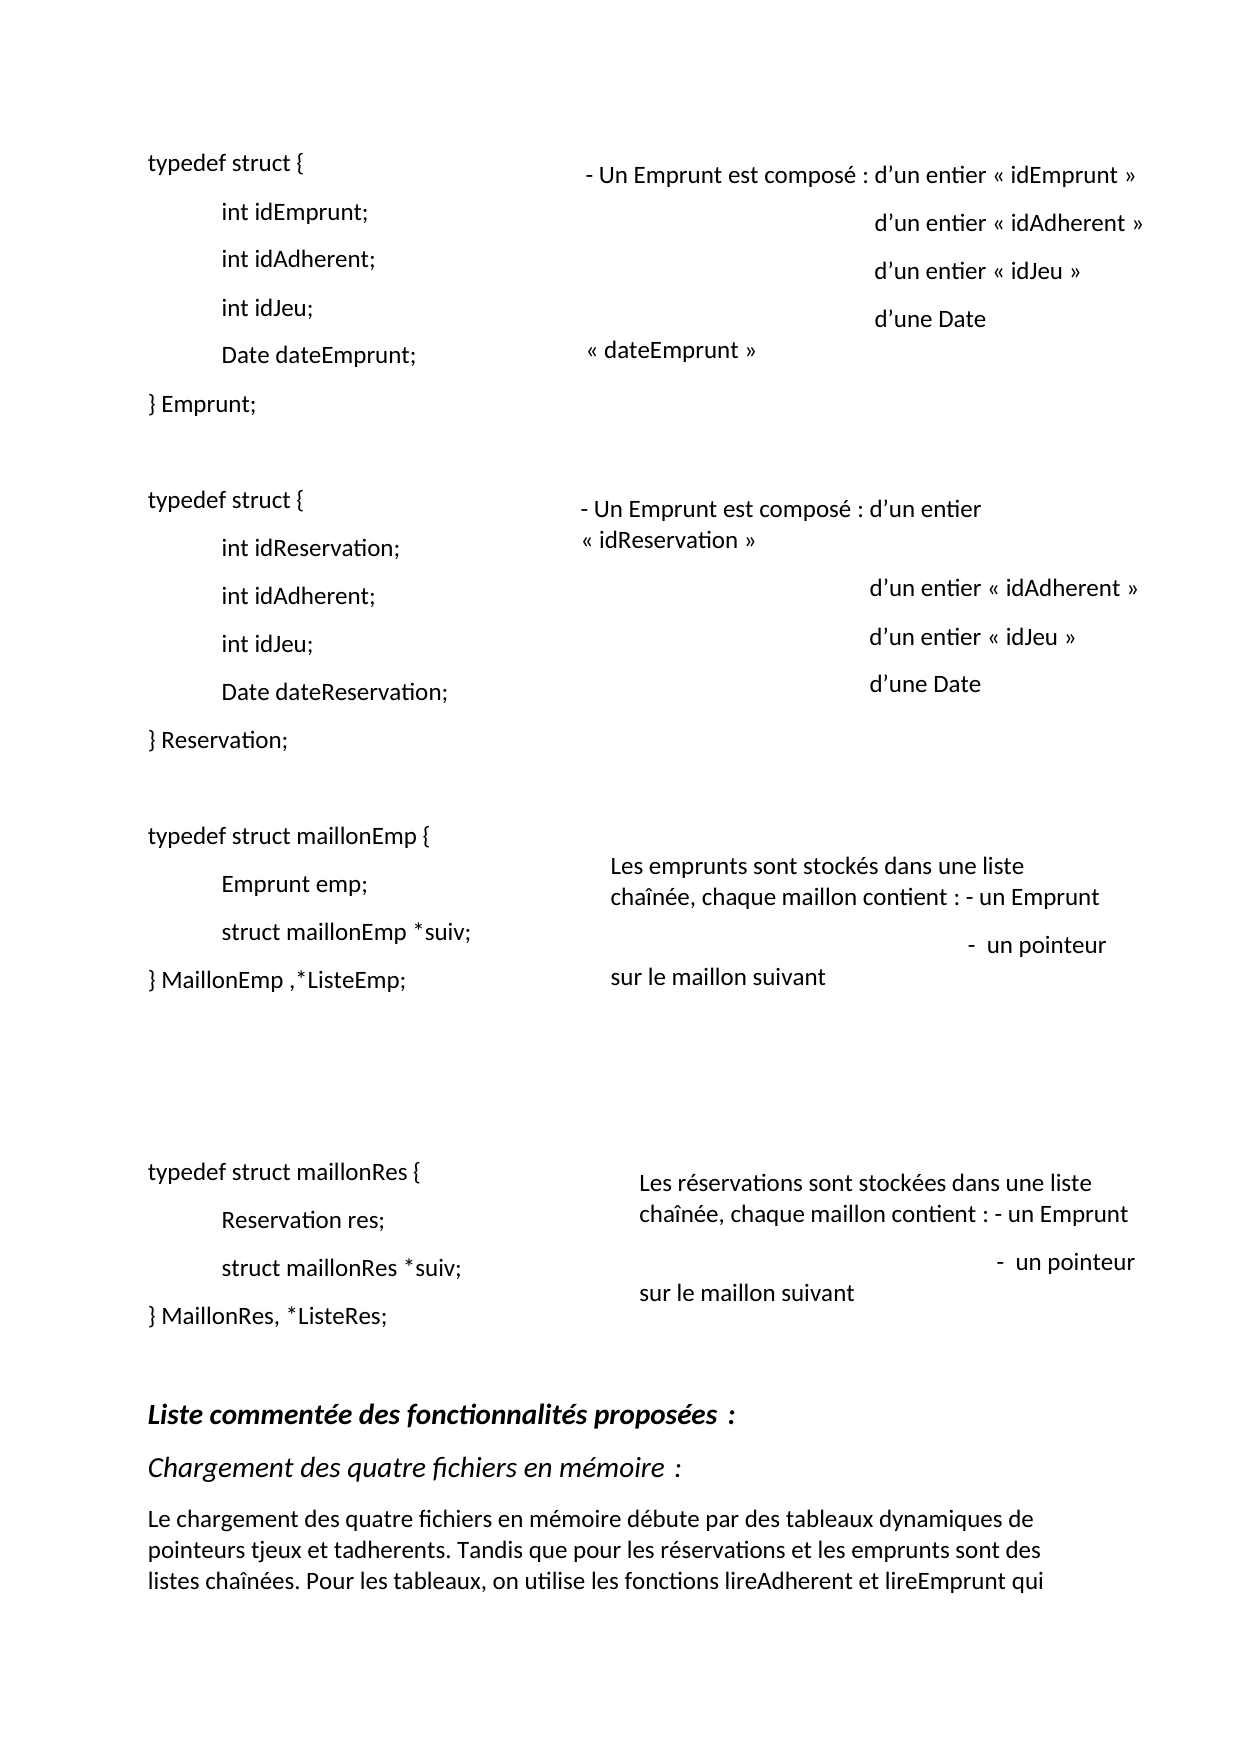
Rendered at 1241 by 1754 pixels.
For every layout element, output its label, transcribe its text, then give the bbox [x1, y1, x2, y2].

text int idJeu; [148, 628, 564, 658]
text d’un entier « idJeu » [585, 255, 1155, 285]
text } MaillonRes, *ListeRes; [148, 1300, 623, 1331]
text typedef struct maillonRes { [624, 1160, 1154, 1387]
text Date dateReservation; [148, 676, 564, 706]
text - un pointeur sur le maillon suivant [610, 929, 1110, 991]
text Liste commentée des fonctionnalités proposées : [148, 1396, 1093, 1432]
text Les réservations sont stockées dans une liste chaînée, chaque maillon contient : - un Emprunt [639, 1167, 1138, 1229]
text Emprunt emp; [148, 868, 594, 898]
text d’une Date « dateReservation » [580, 669, 1150, 705]
text d’une Date « dateEmprunt » [585, 303, 1155, 365]
text typedef struct { [148, 148, 1093, 178]
text - Un Emprunt est composé : d’un entier « idEmprunt » [585, 159, 1155, 189]
text - un pointeur sur le maillon suivant [639, 1246, 1138, 1308]
text struct maillonRes *suiv; [148, 1252, 623, 1283]
text } Reservation; [148, 724, 1093, 754]
text d’un entier « idAdherent » [585, 207, 1155, 237]
text struct maillonEmp *suiv; [148, 916, 594, 946]
text Date dateEmprunt; [148, 340, 569, 370]
text Chargement des quatre fichiers en mémoire : [148, 1449, 1093, 1485]
text int idJeu; [148, 292, 569, 322]
text Le chargement des quatre fichiers en mémoire débute par des tableaux dynamiques de pointeurs tjeux et tadherents. Tandis que pour les réservations et les emprunts sont des listes chaînées. Pour les tableaux, on utilise les fonctions lireAdherent et lireEmprunt qui [148, 1503, 1093, 1596]
text typedef struct { [571, 151, 1170, 378]
text [566, 486, 1165, 713]
text d’un entier « idAdherent » [580, 573, 1150, 603]
text d’un entier « idJeu » [580, 621, 1150, 651]
text typedef struct { [148, 484, 564, 514]
text int idAdherent; [148, 580, 564, 610]
text int idReservation; [148, 532, 564, 562]
text int idEmprunt; [148, 196, 569, 226]
text [595, 843, 1125, 1070]
text - Un Emprunt est composé : d’un entier « idReservation » [580, 493, 1150, 555]
text } MaillonEmp ,*ListeEmp; [148, 964, 594, 994]
text int idAdherent; [148, 244, 569, 274]
text typedef struct maillonEmp { [148, 820, 1093, 850]
text Reservation res; [148, 1204, 623, 1234]
text typedef struct maillonRes { [148, 1156, 1093, 1187]
text Les emprunts sont stockés dans une liste chaînée, chaque maillon contient : - un Emprunt [610, 850, 1110, 912]
text } Emprunt; [148, 388, 1093, 418]
